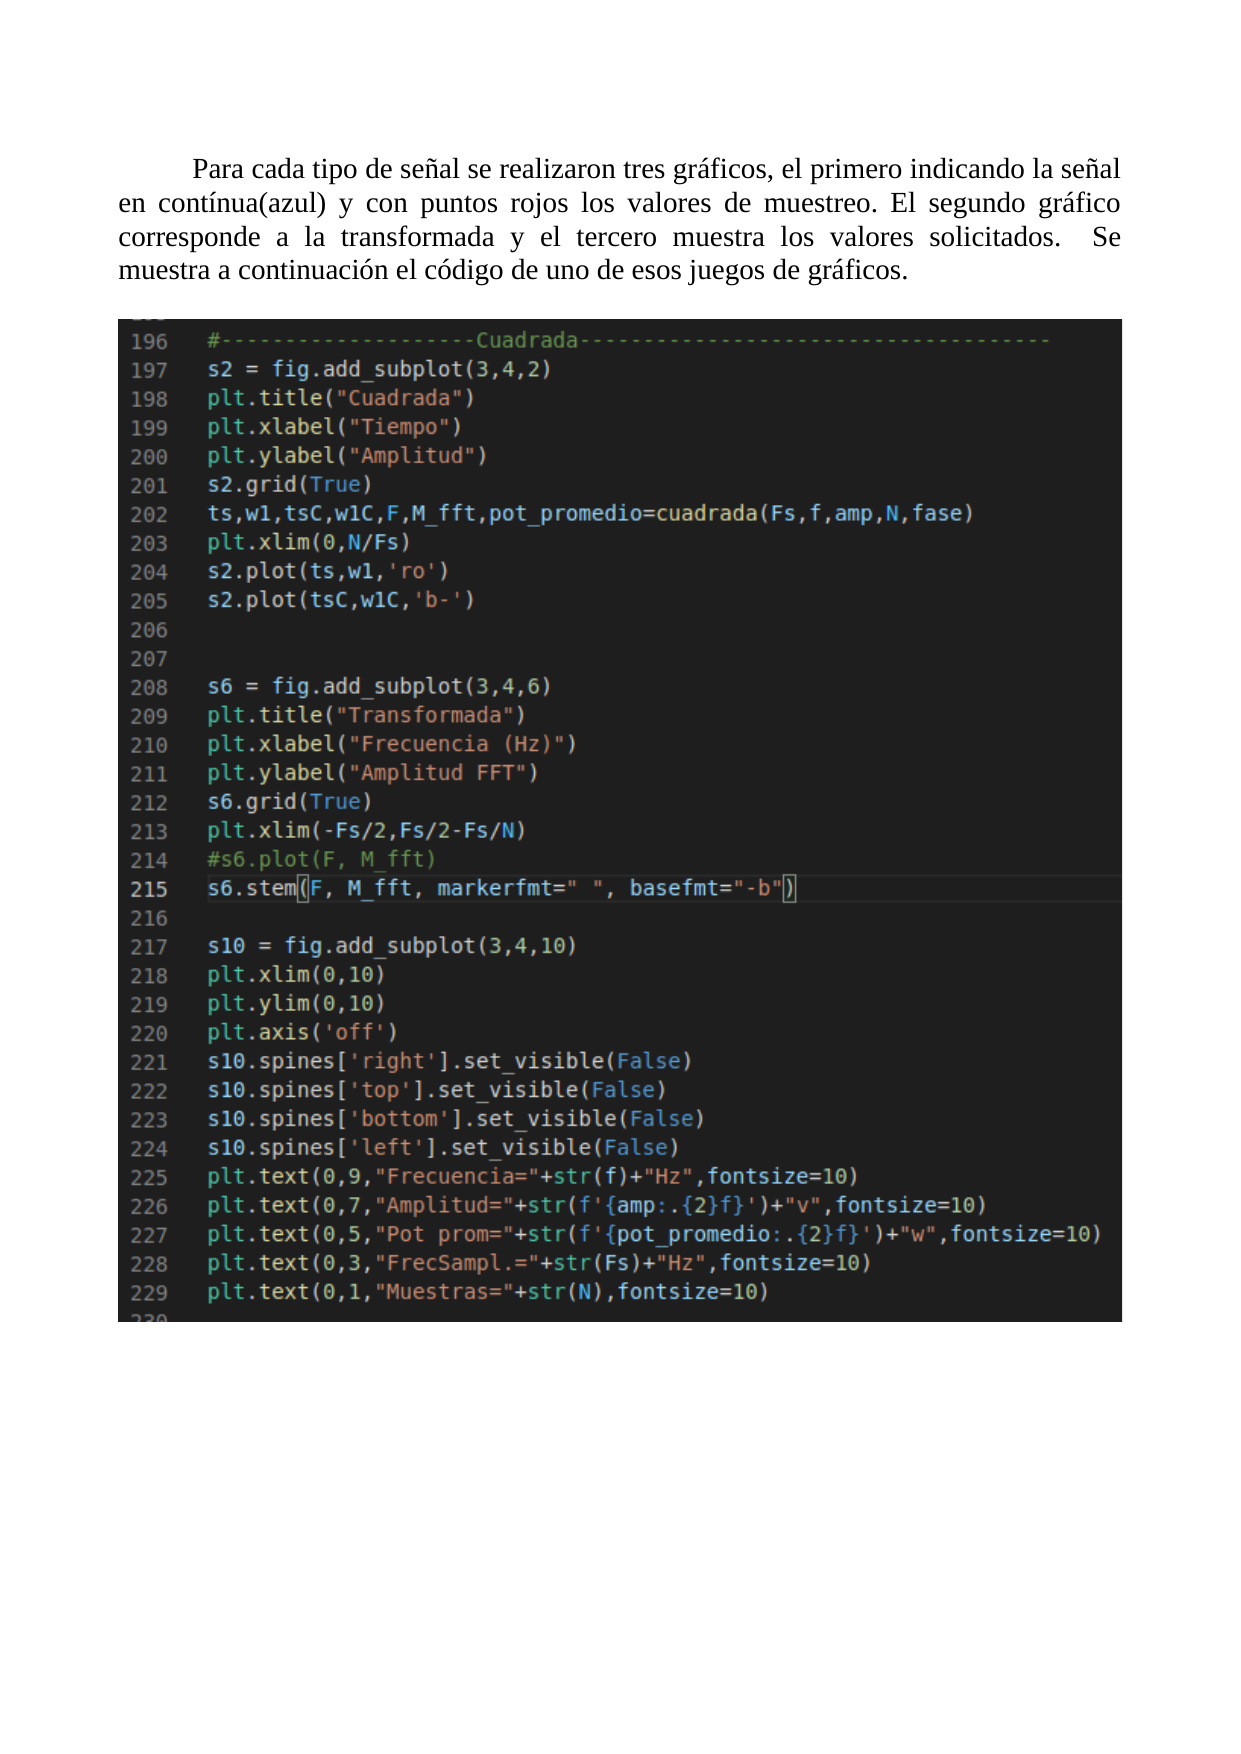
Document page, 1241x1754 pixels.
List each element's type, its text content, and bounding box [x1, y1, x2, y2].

text Para cada tipo de señal se realizaron tres gráficos, el primero indicando la señal en contínua(azul) y con puntos rojos los valores de muestreo. El segundo gráfico corresponde a la transformada y el tercero muestra los valores solicitados. Se muestra a continuación el código de uno de esos juegos de gráficos. [118, 152, 1122, 286]
picture [118, 319, 1123, 1322]
